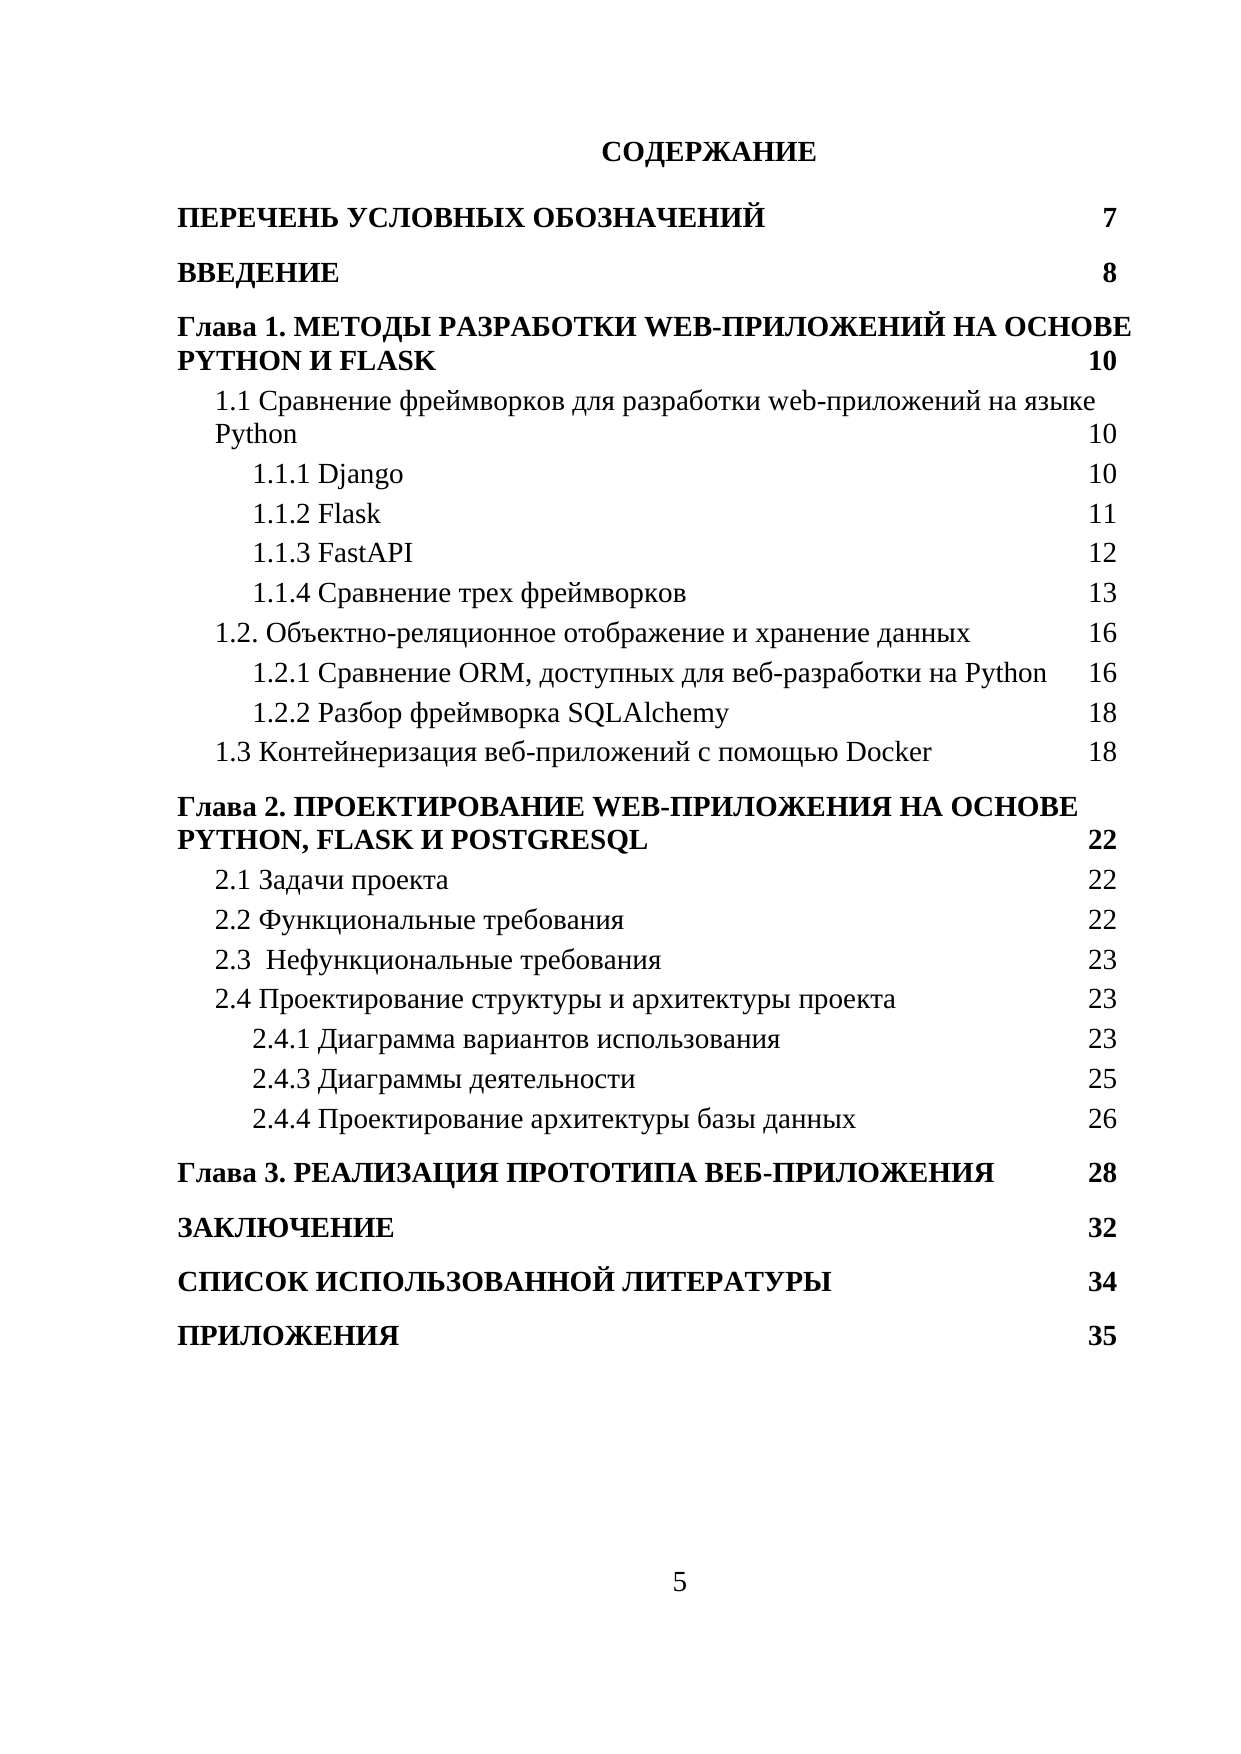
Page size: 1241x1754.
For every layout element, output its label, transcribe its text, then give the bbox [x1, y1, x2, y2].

text 1.1.4 Сравнение трех фреймворков 13 [252, 575, 1182, 609]
text 2.4.4 Проектирование архитектуры базы данных 26 [252, 1101, 1182, 1134]
text Глава 1. МЕТОДЫ РАЗРАБОТКИ WEB-ПРИЛОЖЕНИЙ НА ОСНОВЕ PYTHON И FLASK 10 [177, 309, 1182, 376]
text 2.4.1 Диаграмма вариантов использования 23 [252, 1021, 1182, 1055]
text Глава 3. РЕАЛИЗАЦИЯ ПРОТОТИПА ВЕБ-ПРИЛОЖЕНИЯ 28 [177, 1155, 1182, 1189]
text 2.2 Функциональные требования 22 [214, 902, 1182, 936]
text ВВЕДЕНИЕ 8 [177, 255, 1182, 288]
text Глава 2. ПРОЕКТИРОВАНИЕ WEB-ПРИЛОЖЕНИЯ НА ОСНОВЕ PYTHON, FLASK И POSTGRESQL 22 [177, 789, 1182, 856]
text ЗАКЛЮЧЕНИЕ 32 [177, 1210, 1182, 1243]
text ПРИЛОЖЕНИЯ 35 [177, 1318, 1182, 1352]
text 1.2.1 Сравнение ORM, доступных для веб-разработки на Python 16 [252, 655, 1182, 688]
text СОДЕРЖАНИЕ [177, 134, 1182, 167]
text 1.1.3 FastAPI 12 [252, 536, 1182, 569]
text 2.4 Проектирование структуры и архитектуры проекта 23 [214, 982, 1182, 1015]
text 1.2.2 Разбор фреймворка SQLAlchemy 18 [252, 695, 1182, 728]
text 1.1.1 Django 10 [252, 456, 1182, 489]
text 1.1 Сравнение фреймворков для разработки web-приложений на языке Python 10 [214, 383, 1182, 450]
text СПИСОК ИСПОЛЬЗОВАННОЙ ЛИТЕРАТУРЫ 34 [177, 1264, 1182, 1298]
text 1.3 Контейнеризация веб-приложений с помощью Docker 18 [214, 734, 1182, 768]
text 2.1 Задачи проекта 22 [214, 862, 1182, 896]
text 2.3 Нефункциональные требования 23 [214, 942, 1182, 975]
text 2.4.3 Диаграммы деятельности 25 [252, 1061, 1182, 1095]
text ПЕРЕЧЕНЬ УСЛОВНЫХ ОБОЗНАЧЕНИЙ 7 [177, 201, 1182, 234]
text 1.1.2 Flask 11 [252, 496, 1182, 529]
text 1.2. Объектно-реляционное отображение и хранение данных 16 [214, 615, 1182, 649]
